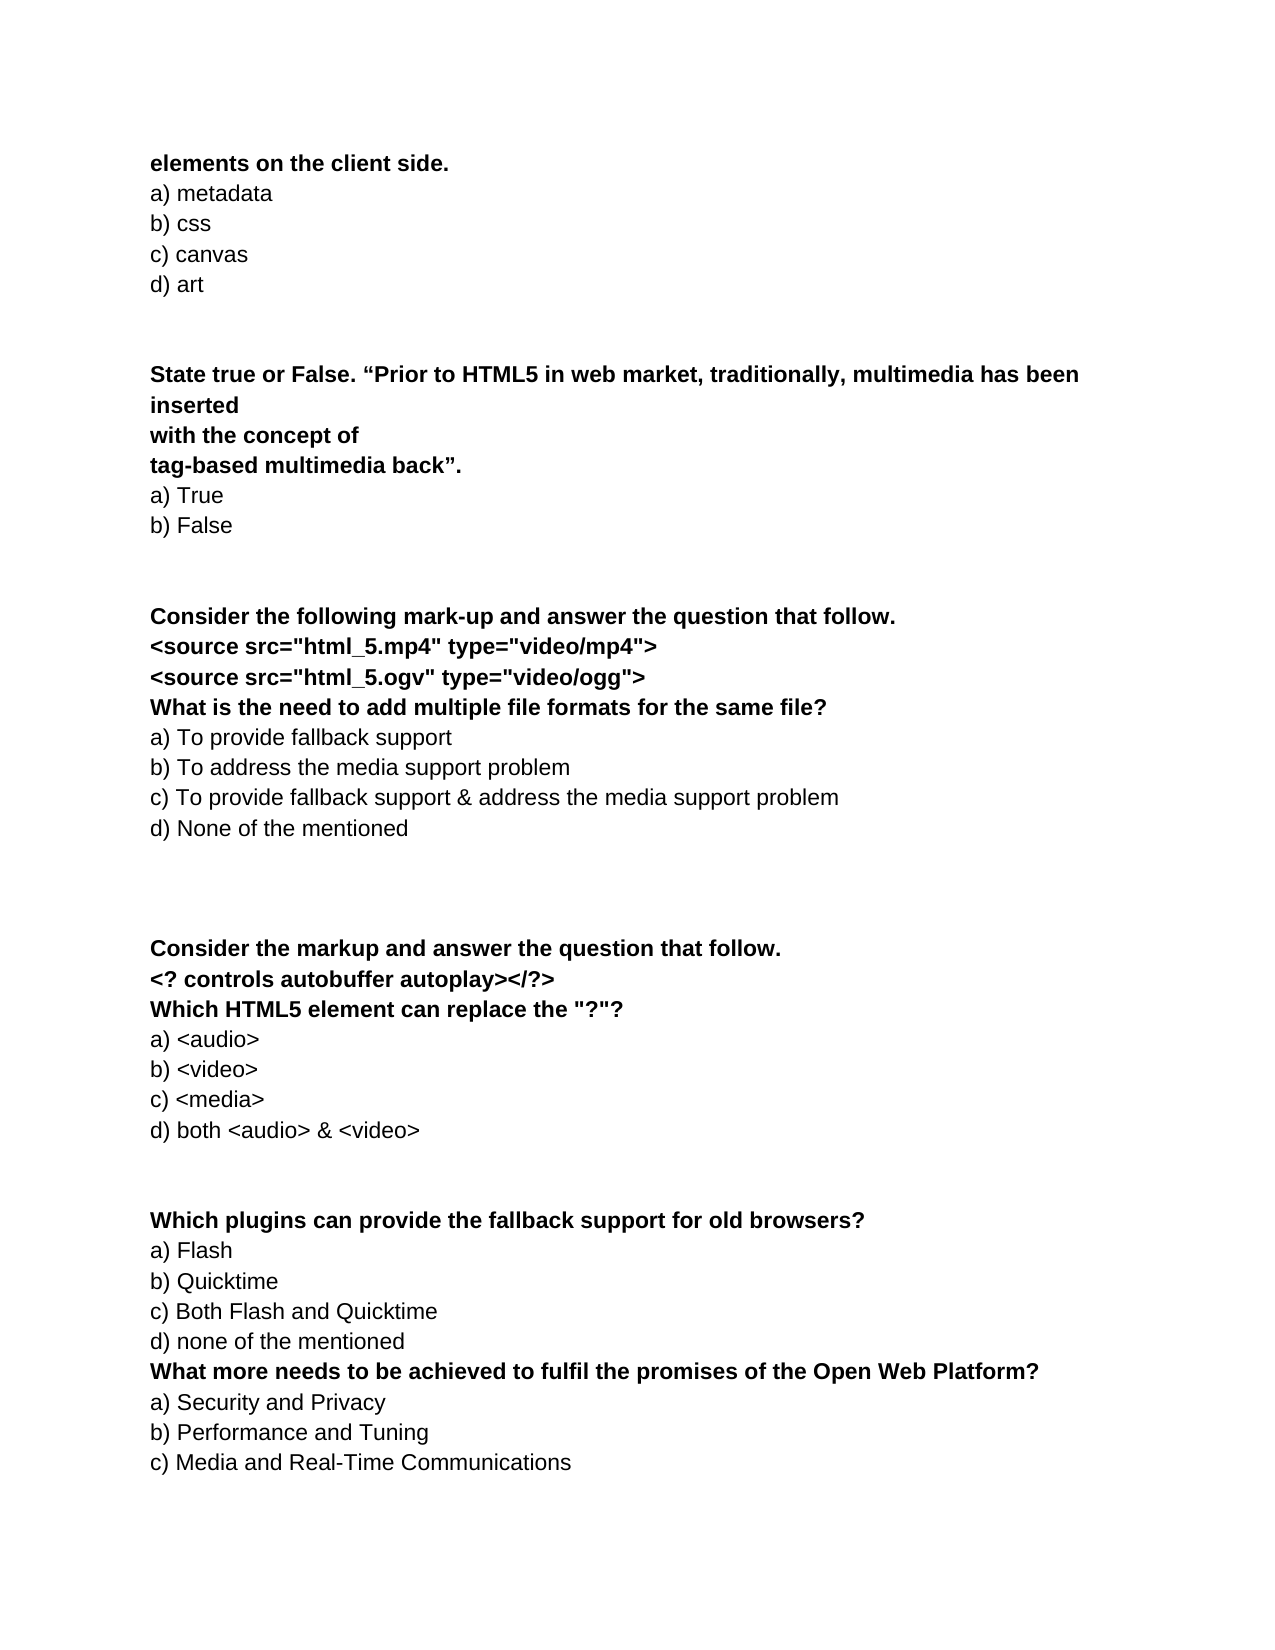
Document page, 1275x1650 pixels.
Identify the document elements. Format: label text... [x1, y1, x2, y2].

text b) Quicktime [150, 1268, 1125, 1294]
text State true or False. “Prior to HTML5 in web market, traditionally, multimedia has been inserted [150, 361, 1125, 418]
text tag-based multimedia back”. [150, 452, 1125, 478]
text a) Flash [150, 1237, 1125, 1264]
text a) Security and Privacy [150, 1388, 1125, 1415]
text Consider the markup and answer the question that follow. [150, 935, 1125, 962]
text d) None of the mentioned [150, 814, 1125, 841]
text b) To address the media support problem [150, 754, 1125, 781]
text a) <audio> [150, 1026, 1125, 1052]
text c) canvas [150, 241, 1125, 267]
text a) To provide fallback support [150, 724, 1125, 750]
text <source src="html_5.ogv" type="video/ogg"> [150, 663, 1125, 690]
text with the concept of [150, 422, 1125, 448]
text <source src="html_5.mp4" type="video/mp4"> [150, 633, 1125, 660]
text d) none of the mentioned [150, 1328, 1125, 1354]
text c) Both Flash and Quicktime [150, 1298, 1125, 1324]
text c) Media and Real-Time Communications [150, 1449, 1125, 1475]
text d) art [150, 271, 1125, 297]
text b) False [150, 512, 1125, 539]
text Consider the following mark-up and answer the question that follow. [150, 603, 1125, 629]
text b) <video> [150, 1056, 1125, 1083]
text d) both <audio> & <video> [150, 1117, 1125, 1143]
text Which plugins can provide the fallback support for old browsers? [150, 1207, 1125, 1234]
text <? controls autobuffer autoplay></?> [150, 966, 1125, 992]
text Which HTML5 element can replace the "?"? [150, 996, 1125, 1022]
text a) metadata [150, 180, 1125, 207]
text c) <media> [150, 1086, 1125, 1113]
text b) Performance and Tuning [150, 1419, 1125, 1445]
text b) css [150, 210, 1125, 237]
text What is the need to add multiple file formats for the same file? [150, 694, 1125, 720]
text a) True [150, 482, 1125, 509]
text elements on the client side. [150, 150, 1125, 176]
text What more needs to be achieved to fulfil the promises of the Open Web Platform? [150, 1358, 1125, 1385]
text c) To provide fallback support & address the media support problem [150, 784, 1125, 811]
